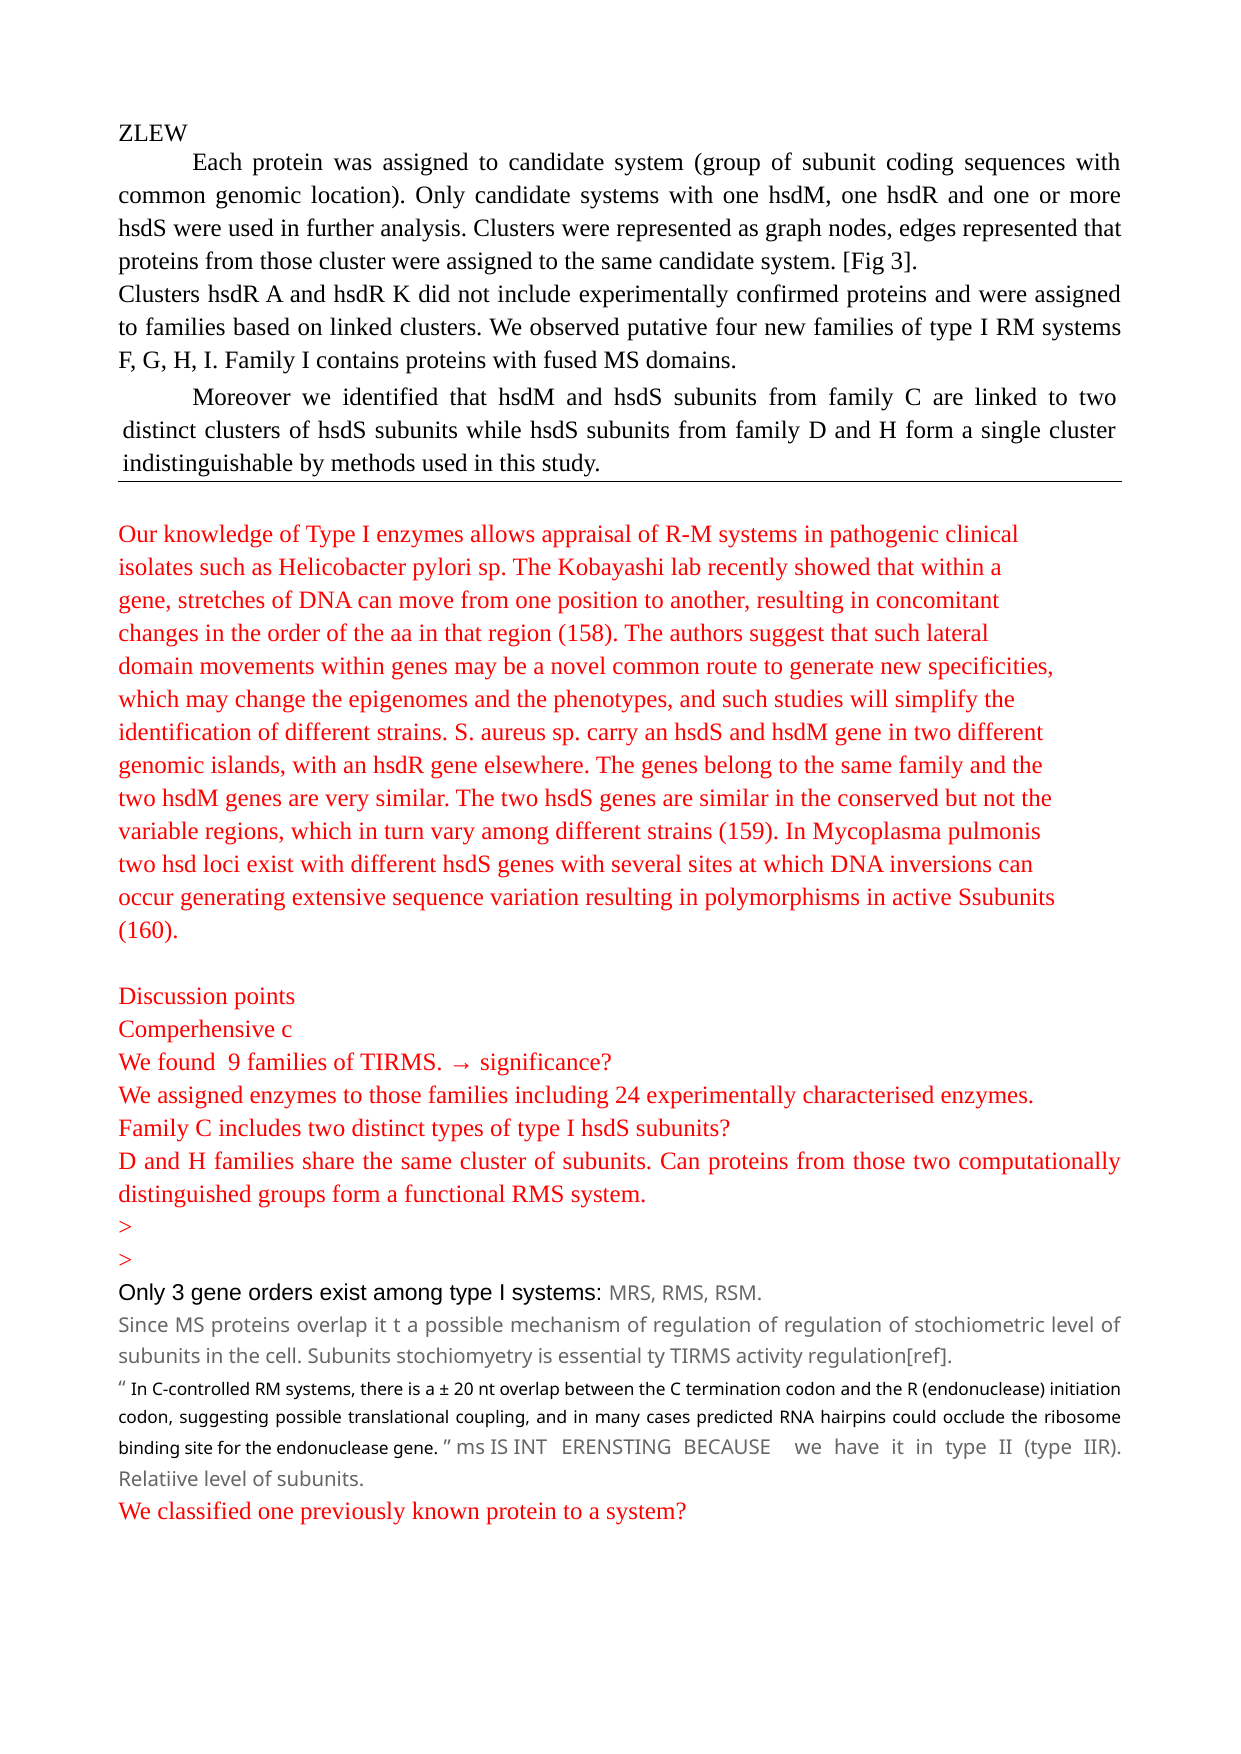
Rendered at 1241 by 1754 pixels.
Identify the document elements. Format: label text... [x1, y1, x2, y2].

text two hsd loci exist with different hsdS genes with several sites at which DNA inversions can [118, 849, 1122, 878]
text We found 9 families of TIRMS. → significance? [118, 1047, 1122, 1076]
text Discussion points [118, 981, 1122, 1010]
text isolates such as Helicobacter pylori sp. The Kobayashi lab recently showed that within a [118, 552, 1122, 581]
text > [118, 1245, 1122, 1274]
text Since MS proteins overlap it t a possible mechanism of regulation of regulation of stochiometric level of subunits in the cell. Subunits stochiomyetry is essential ty TIRMS activity regulation[ref]. [118, 1310, 1122, 1370]
text domain movements within genes may be a novel common route to generate new specificities, [118, 651, 1122, 680]
text gene, stretches of DNA can move from one position to another, resulting in concomitant [118, 585, 1122, 614]
text which may change the epigenomes and the phenotypes, and such studies will simplify the [118, 684, 1122, 713]
text Moreover we identified that hsdM and hsdS subunits from family C are linked to two distinct clusters of hsdS subunits while hsdS subunits from family D and H form a single cluster indistinguishable by methods used in this study. [118, 378, 1122, 481]
text variable regions, which in turn vary among different strains (159). In Mycoplasma pulmonis [118, 816, 1122, 845]
text “ In C-controlled RM systems, there is a ± 20 nt overlap between the C termination codon and the R (endonuclease) initiation codon, suggesting possible translational coupling, and in many cases predicted RNA hairpins could occlude the ribosome binding site for the endonuclease gene. ” ms IS INT ERENSTING BECAUSE we have it in type II (type IIR). Relatiive level of subunits. [118, 1374, 1122, 1492]
text two hsdM genes are very similar. The two hsdS genes are similar in the conserved but not the [118, 783, 1122, 812]
text We classified one previously known protein to a system? [118, 1496, 1122, 1525]
text Only 3 gene orders exist among type I systems: MRS, RMS, RSM. [118, 1278, 1122, 1306]
text occur generating extensive sequence variation resulting in polymorphisms in active Ssubunits [118, 882, 1122, 911]
text Clusters hsdR A and hsdR K did not include experimentally confirmed proteins and were assigned to families based on linked clusters. We observed putative four new families of type I RM systems F, G, H, I. Family I contains proteins with fused MS domains. [118, 279, 1122, 374]
text Each protein was assigned to candidate system (group of subunit coding sequences with common genomic location). Only candidate systems with one hsdM, one hsdR and one or more hsdS were used in further analysis. Clusters were represented as graph nodes, edges represented that proteins from those cluster were assigned to the same candidate system. [Fig 3]. [118, 147, 1122, 275]
text Comperhensive c [118, 1014, 1122, 1043]
text (160). [118, 915, 1122, 944]
text changes in the order of the aa in that region (158). The authors suggest that such lateral [118, 618, 1122, 647]
text genomic islands, with an hsdR gene elsewhere. The genes belong to the same family and the [118, 750, 1122, 779]
text > [118, 1212, 1122, 1241]
text Our knowledge of Type I enzymes allows appraisal of R-M systems in pathogenic clinical [118, 519, 1122, 548]
text We assigned enzymes to those families including 24 experimentally characterised enzymes. [118, 1080, 1122, 1109]
text identification of different strains. S. aureus sp. carry an hsdS and hsdM gene in two different [118, 717, 1122, 746]
text Family C includes two distinct types of type I hsdS subunits? [118, 1113, 1122, 1142]
text ZLEW [118, 118, 1122, 147]
text D and H families share the same cluster of subunits. Can proteins from those two computationally distinguished groups form a functional RMS system. [118, 1146, 1122, 1208]
